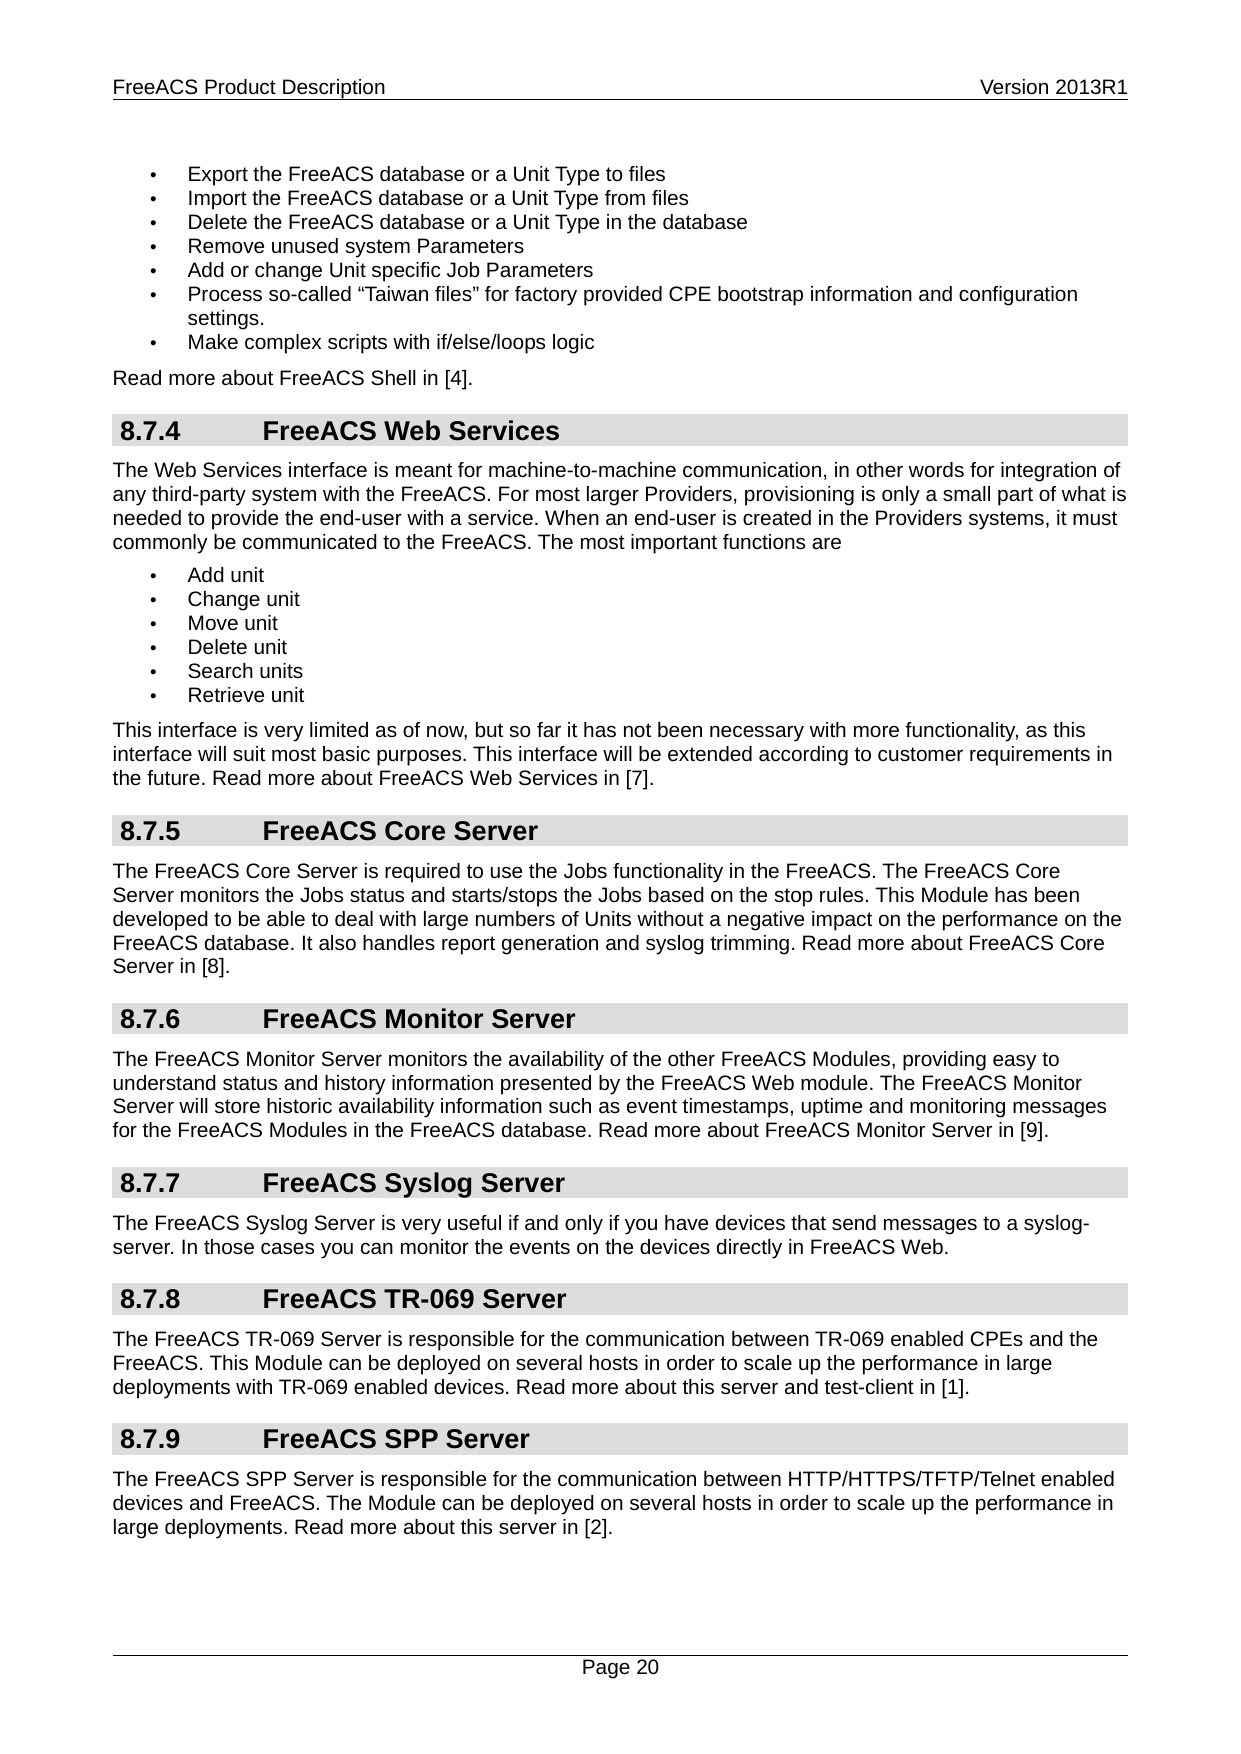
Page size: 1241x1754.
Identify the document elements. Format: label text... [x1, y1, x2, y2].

list Add or change Unit specific Job Parameters [150, 258, 1128, 282]
text This interface is very limited as of now, but so far it has not been necessary with more functionality, as this interface will suit most basic purposes. This interface will be extended according to customer requirements in the future. Read more about FreeACS Web Services in [7]. [112, 718, 1128, 790]
subtitle FreeACS Monitor Server [112, 1003, 1128, 1034]
text The FreeACS SPP Server is responsible for the communication between HTTP/HTTPS/TFTP/Telnet enabled devices and FreeACS. The Module can be deployed on several hosts in order to scale up the performance in large deployments. Read more about this server in [2]. [112, 1467, 1128, 1539]
subtitle FreeACS Web Services [112, 414, 1128, 446]
subtitle FreeACS Core Server [112, 815, 1128, 846]
list Export the FreeACS database or a Unit Type to files [150, 162, 1128, 186]
text The FreeACS Core Server is required to use the Jobs functionality in the FreeACS. The FreeACS Core Server monitors the Jobs status and starts/stops the Jobs based on the stop rules. This Module has been developed to be able to deal with large numbers of Units without a negative impact on the performance on the FreeACS database. It also handles report generation and syslog trimming. Read more about FreeACS Core Server in [8]. [112, 858, 1128, 978]
subtitle FreeACS SPP Server [112, 1423, 1128, 1455]
list Delete the FreeACS database or a Unit Type in the database [150, 210, 1128, 234]
text The Web Services interface is meant for machine-to-machine communication, in other words for integration of any third-party system with the FreeACS. For most larger Providers, provisioning is only a small part of what is needed to provide the end-user with a service. When an end-user is created in the Providers systems, it must commonly be communicated to the FreeACS. The most important functions are [112, 458, 1128, 554]
subtitle FreeACS TR-069 Server [112, 1283, 1128, 1315]
text The FreeACS Syslog Server is very useful if and only if you have devices that send messages to a syslog-server. In those cases you can monitor the events on the devices directly in FreeACS Web. [112, 1211, 1128, 1258]
text Read more about FreeACS Shell in [4]. [112, 366, 1128, 389]
text The FreeACS TR-069 Server is responsible for the communication between TR-069 enabled CPEs and the FreeACS. This Module can be deployed on several hosts in order to scale up the performance in large deployments with TR-069 enabled devices. Read more about this server and test-client in [1]. [112, 1327, 1128, 1398]
list Move unit [150, 611, 1128, 634]
list Retrieve unit [150, 682, 1128, 706]
list Import the FreeACS database or a Unit Type from files [150, 186, 1128, 210]
text The FreeACS Monitor Server monitors the availability of the other FreeACS Modules, providing easy to understand status and history information presented by the FreeACS Web module. The FreeACS Monitor Server will store historic availability information such as event timestamps, uptime and monitoring messages for the FreeACS Modules in the FreeACS database. Read more about FreeACS Monitor Server in [9]. [112, 1046, 1128, 1142]
list Remove unused system Parameters [150, 234, 1128, 258]
list Make complex scripts with if/else/loops logic [150, 330, 1128, 354]
list Search units [150, 658, 1128, 682]
list Change unit [150, 587, 1128, 611]
list Process so-called “Taiwan files” for factory provided CPE bootstrap information and configuration settings. [150, 282, 1128, 330]
list Add unit [150, 563, 1128, 587]
list Delete unit [150, 634, 1128, 658]
subtitle FreeACS Syslog Server [112, 1167, 1128, 1198]
